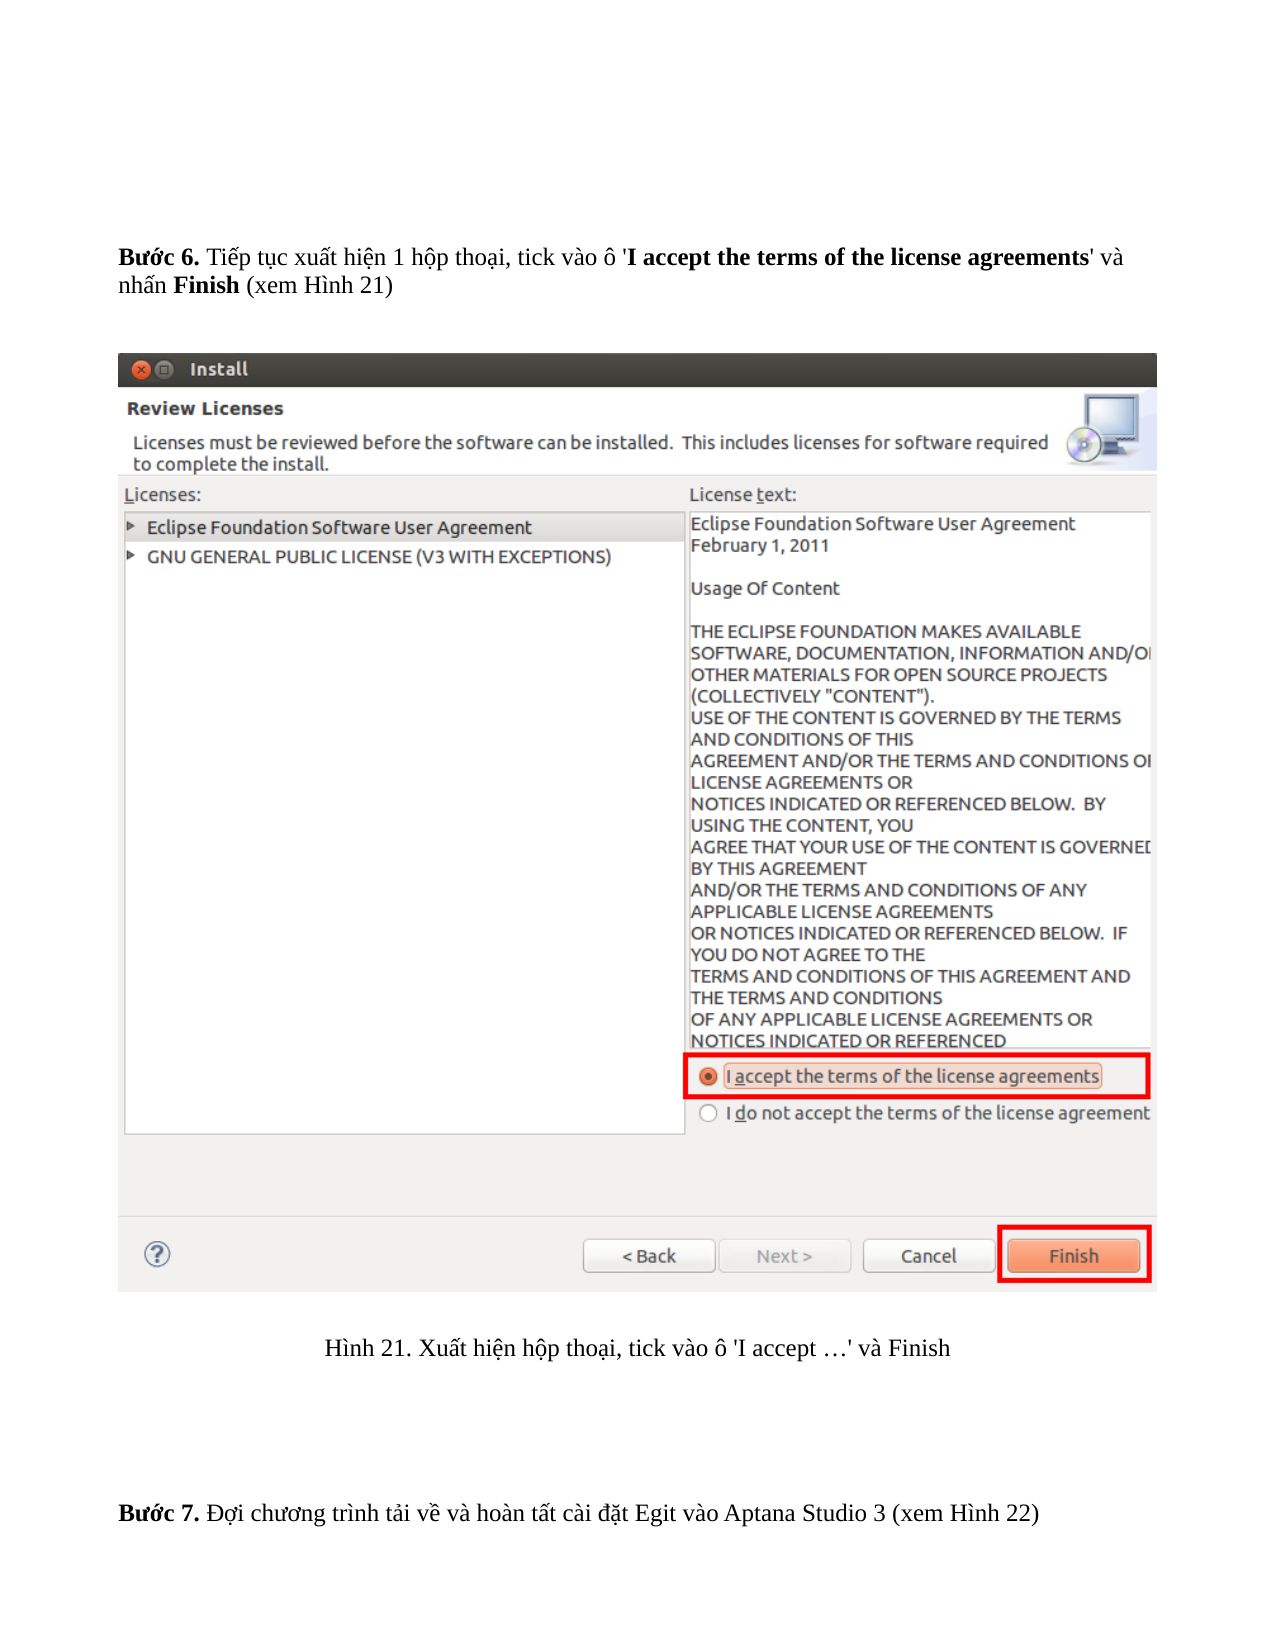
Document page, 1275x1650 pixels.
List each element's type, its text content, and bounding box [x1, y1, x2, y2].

text Bước 7. Đợi chương trình tải về và hoàn tất cài đặt Egit vào Aptana Studio 3 (xem Hình 22) [118, 1498, 1157, 1527]
text Hình 21. Xuất hiện hộp thoại, tick vào ô 'I accept …' và Finish [118, 1333, 1157, 1362]
picture [118, 353, 1157, 1292]
text Bước 6. Tiếp tục xuất hiện 1 hộp thoại, tick vào ô 'I accept the terms of the license agreements' và nhấn Finish (xem Hình 21) [118, 242, 1157, 299]
